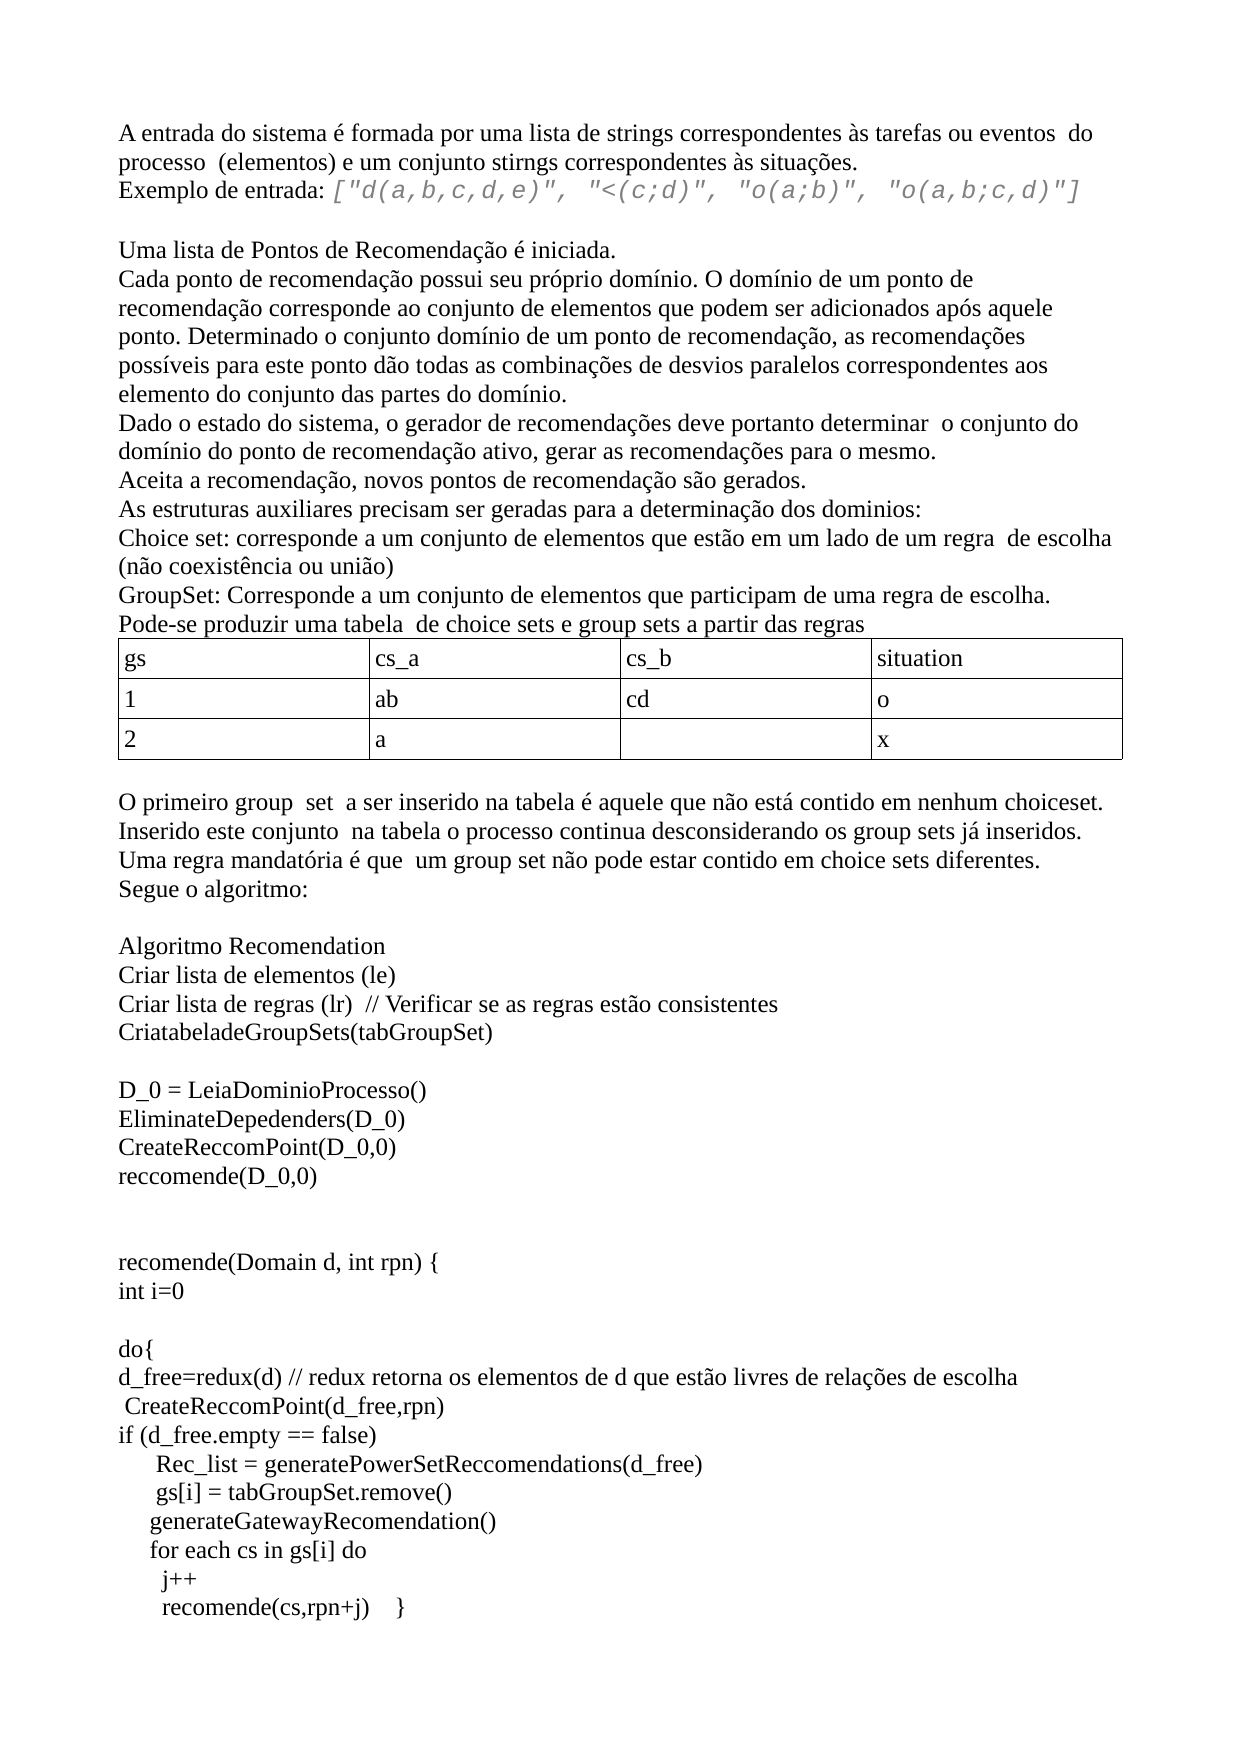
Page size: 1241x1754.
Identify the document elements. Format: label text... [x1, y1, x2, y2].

text do{ [118, 1334, 1122, 1362]
text generateGatewayRecomendation() [118, 1506, 1122, 1535]
table_cell ab [370, 679, 620, 718]
text EliminateDepedenders(D_0) [118, 1104, 1122, 1132]
text Uma regra mandatória é que um group set não pode estar contido em choice sets diferentes. [118, 845, 1122, 874]
text Pode-se produzir uma tabela de choice sets e group sets a partir das regras [118, 609, 1122, 638]
text Dado o estado do sistema, o gerador de recomendações deve portanto determinar o conjunto do domínio do ponto de recomendação ativo, gerar as recomendações para o mesmo. [118, 408, 1122, 465]
text Criar lista de elementos (le) [118, 960, 1122, 989]
text Choice set: corresponde a um conjunto de elementos que estão em um lado de um regra de escolha (não coexistência ou união) [118, 523, 1122, 580]
text Rec_list = generatePowerSetReccomendations(d_free) [118, 1449, 1122, 1477]
text Algoritmo Recomendation [118, 931, 1122, 960]
text D_0 = LeiaDominioProcesso() [118, 1075, 1122, 1104]
text Uma lista de Pontos de Recomendação é iniciada. [118, 235, 1122, 264]
table_header cs_a [370, 639, 620, 678]
text Segue o algoritmo: [118, 874, 1122, 902]
table_cell 2 [119, 719, 369, 759]
text recomende(Domain d, int rpn) { [118, 1247, 1122, 1276]
text if (d_free.empty == false) [118, 1420, 1122, 1449]
text d_free=redux(d) // redux retorna os elementos de d que estão livres de relações de escolha [118, 1362, 1122, 1391]
table_cell [621, 719, 871, 759]
text CreateReccomPoint(D_0,0) [118, 1132, 1122, 1161]
text Cada ponto de recomendação possui seu próprio domínio. O domínio de um ponto de recomendação corresponde ao conjunto de elementos que podem ser adicionados após aquele ponto. Determinado o conjunto domínio de um ponto de recomendação, as recomendações possíveis para este ponto dão todas as combinações de desvios paralelos correspondentes aos elemento do conjunto das partes do domínio. [118, 264, 1122, 408]
table_header gs [119, 639, 369, 678]
table_cell 1 [119, 679, 369, 718]
text j++ [118, 1564, 1122, 1592]
text Criar lista de regras (lr) // Verificar se as regras estão consistentes [118, 989, 1122, 1017]
text gs[i] = tabGroupSet.remove() [118, 1477, 1122, 1506]
text Aceita a recomendação, novos pontos de recomendação são gerados. [118, 465, 1122, 494]
text for each cs in gs[i] do [118, 1535, 1122, 1564]
text O primeiro group set a ser inserido na tabela é aquele que não está contido em nenhum choiceset. Inserido este conjunto na tabela o processo continua desconsiderando os group sets já inseridos. [118, 787, 1122, 845]
table_cell cd [621, 679, 871, 718]
table_header cs_b [621, 639, 871, 678]
text Exemplo de entrada: ["d(a,b,c,d,e)", "<(c;d)", "o(a;b)", "o(a,b;c,d)"] [118, 176, 1122, 206]
text CriatabeladeGroupSets(tabGroupSet) [118, 1017, 1122, 1046]
table_cell a [370, 719, 620, 759]
text A entrada do sistema é formada por uma lista de strings correspondentes às tarefas ou eventos do processo (elementos) e um conjunto stirngs correspondentes às situações. [118, 118, 1122, 176]
text reccomende(D_0,0) [118, 1161, 1122, 1190]
text CreateReccomPoint(d_free,rpn) [118, 1391, 1122, 1420]
text recomende(cs,rpn+j) } [118, 1592, 1122, 1621]
table_cell o [872, 679, 1122, 718]
table_header situation [872, 639, 1122, 678]
text As estruturas auxiliares precisam ser geradas para a determinação dos dominios: [118, 494, 1122, 523]
table_cell x [872, 719, 1122, 759]
text int i=0 [118, 1276, 1122, 1305]
text GroupSet: Corresponde a um conjunto de elementos que participam de uma regra de escolha. [118, 580, 1122, 609]
